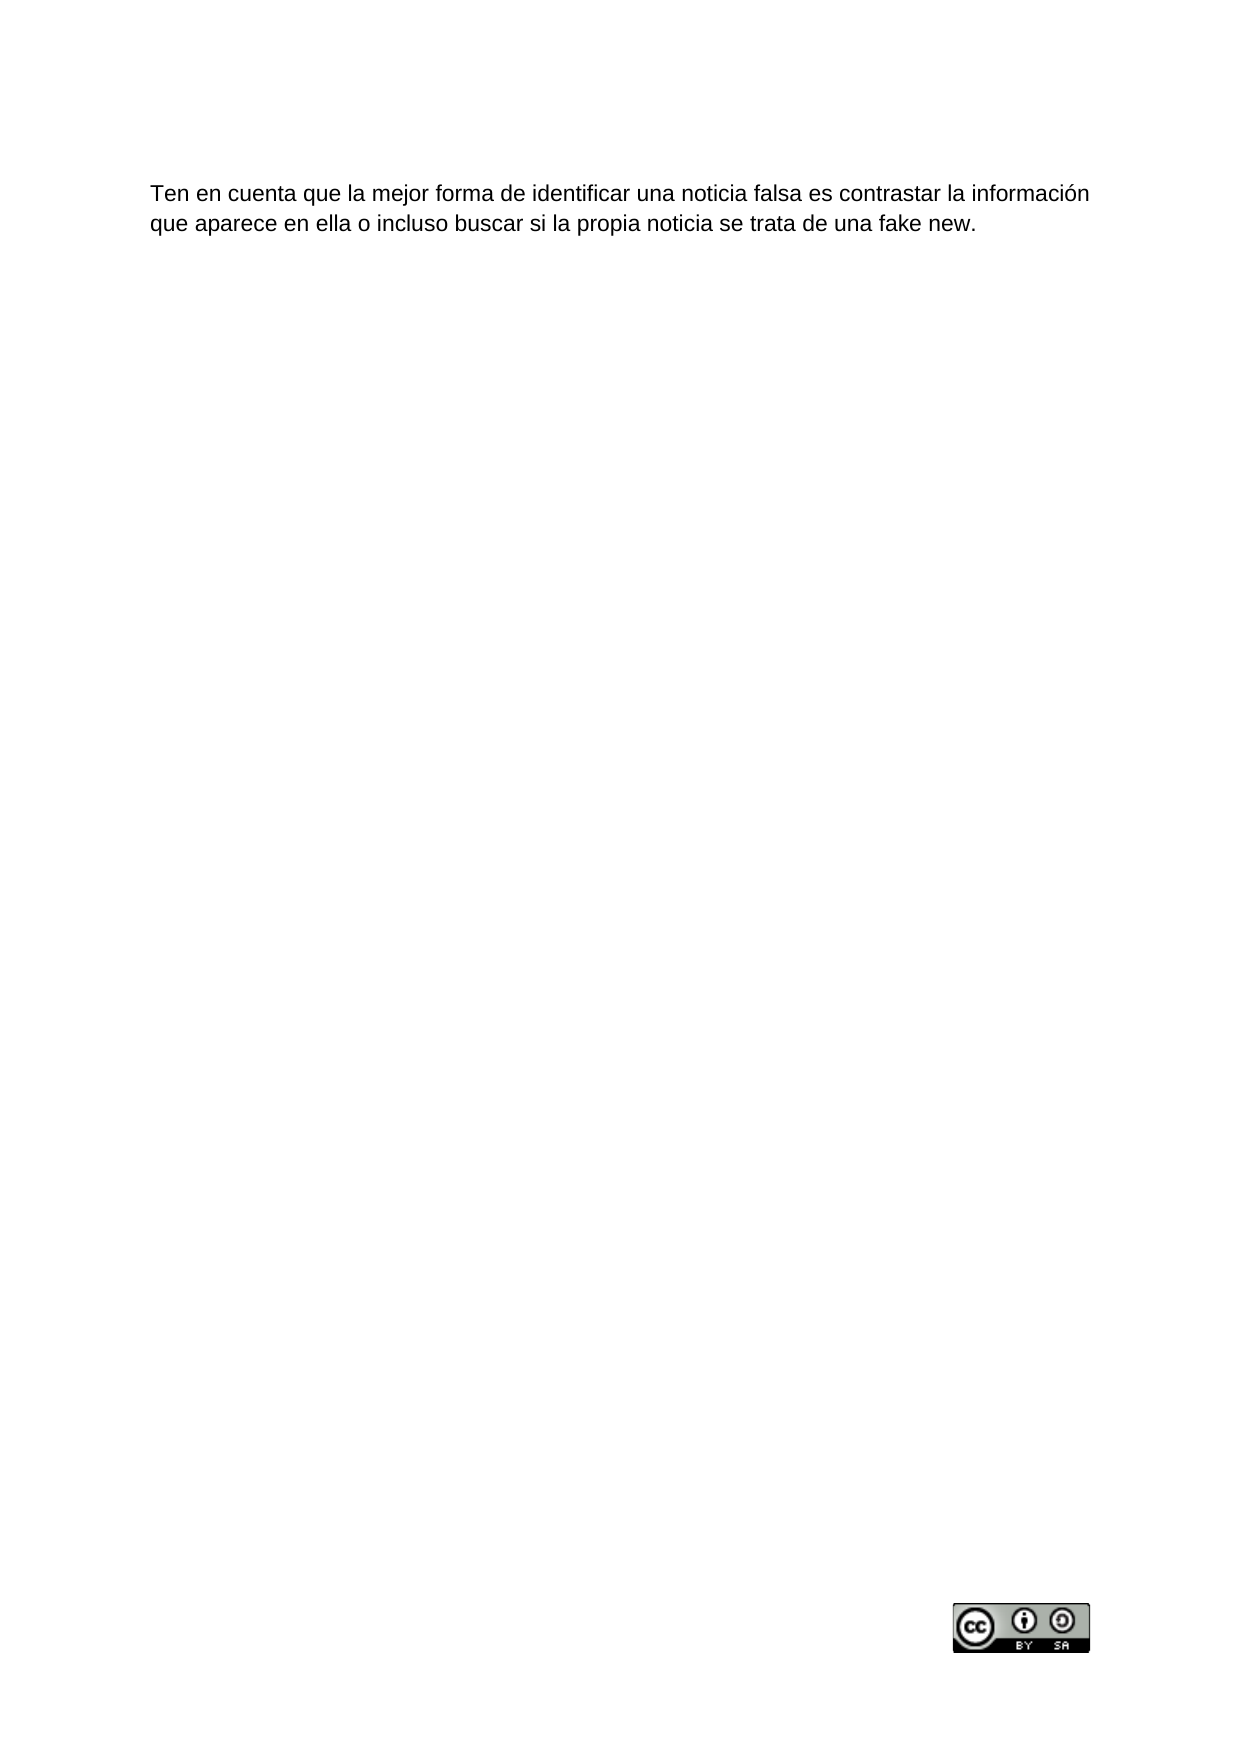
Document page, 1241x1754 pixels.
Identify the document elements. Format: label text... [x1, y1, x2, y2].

text Ten en cuenta que la mejor forma de identificar una noticia falsa es contrastar la información que aparece en ella o incluso buscar si la propia noticia se trata de una fake new. [150, 180, 1090, 237]
